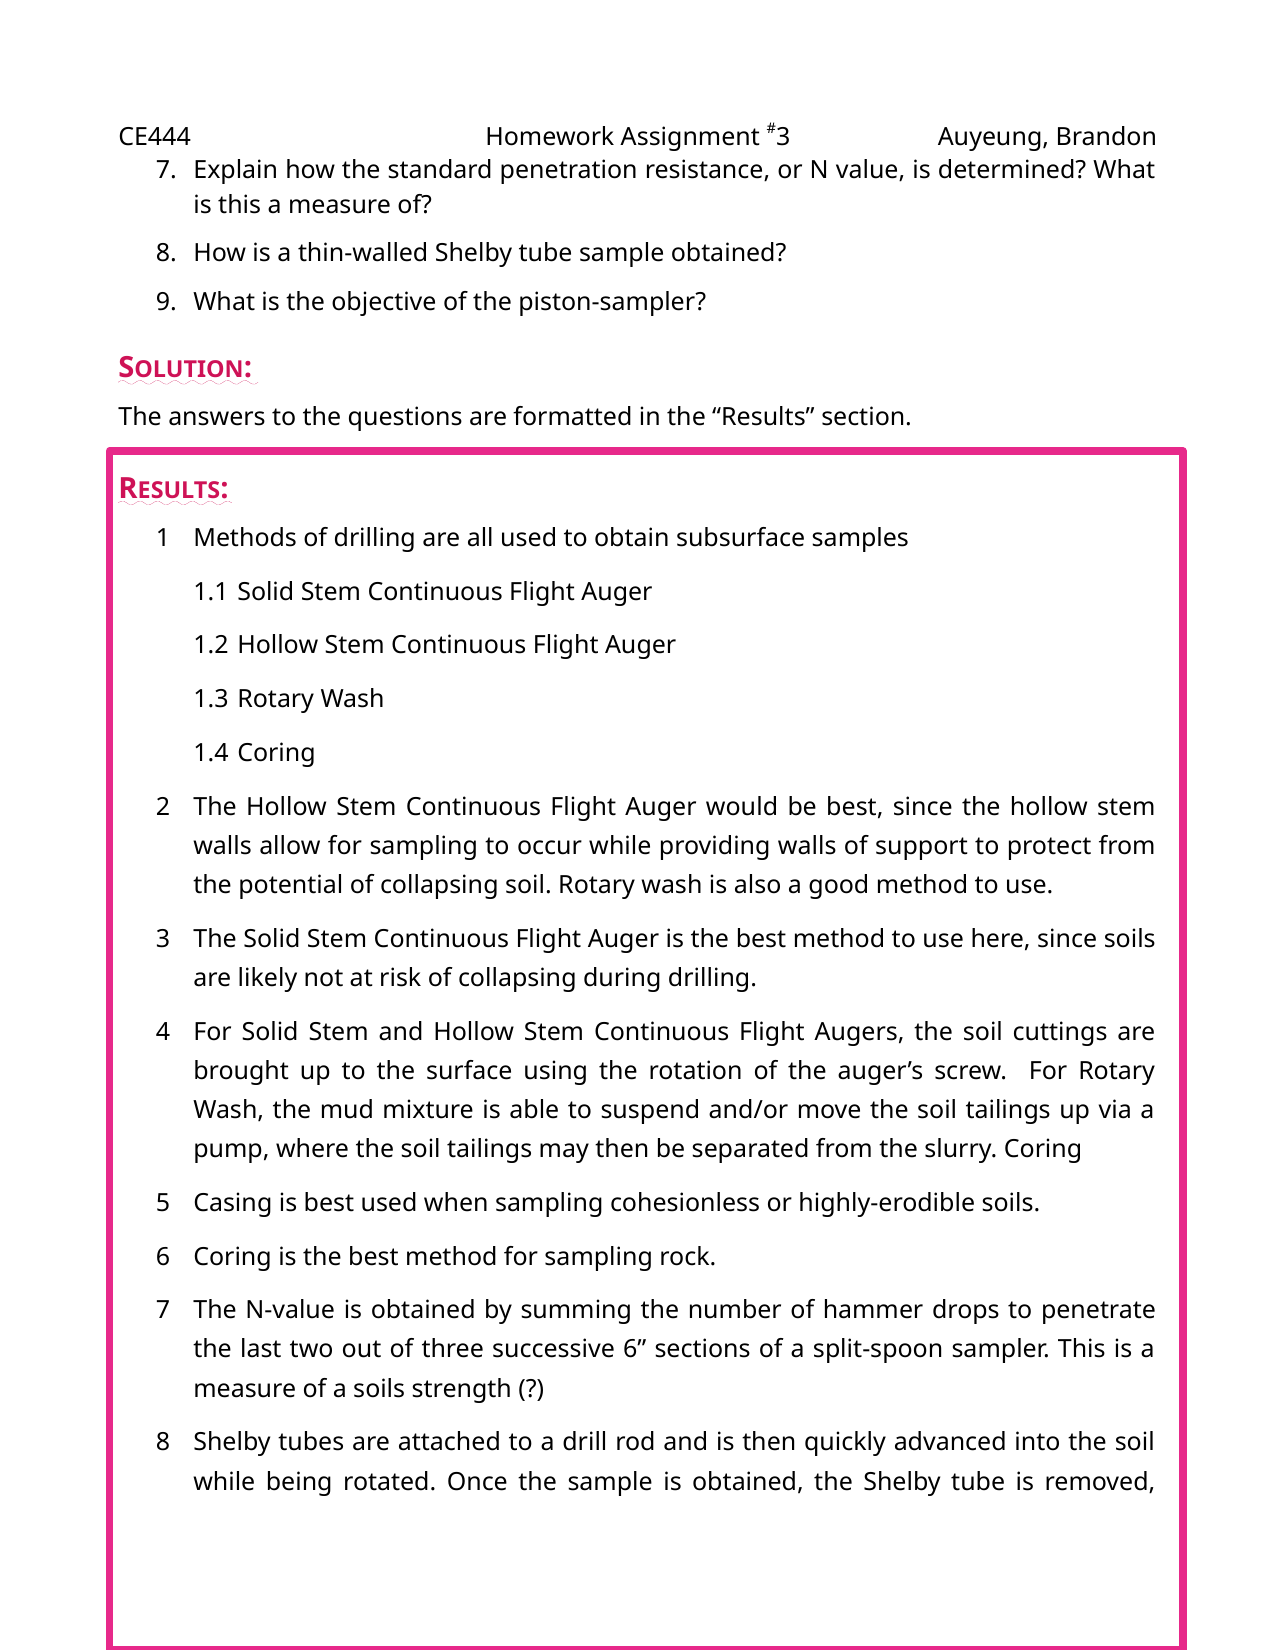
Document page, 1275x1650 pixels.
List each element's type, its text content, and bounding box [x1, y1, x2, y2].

list The Solid Stem Continuous Flight Auger is the best method to use here, since soils are likely not at risk of collapsing during drilling. [156, 920, 1157, 993]
list Solid Stem Continuous Flight Auger [193, 573, 1157, 607]
list The Hollow Stem Continuous Flight Auger would be best, since the hollow stem walls allow for sampling to occur while providing walls of support to protect from the potential of collapsing soil. Rotary wash is also a good method to use. [156, 788, 1157, 901]
list What is the objective of the piston-sampler? [156, 283, 1157, 318]
subtitle Solution: [118, 347, 1157, 386]
list Shelby tubes are attached to a drill rod and is then quickly advanced into the soil while being rotated. Once the sample is obtained, the Shelby tube is removed, [156, 1424, 1157, 1497]
subtitle Results: [118, 467, 1157, 507]
text The answers to the questions are formatted in the “Results” section. [118, 399, 1157, 433]
list How is a thin-walled Shelby tube sample obtained? [156, 235, 1157, 269]
list Casing is best used when sampling cohesionless or highly-erodible soils. [156, 1184, 1157, 1218]
list The N-value is obtained by summing the number of hammer drops to penetrate the last two out of three successive 6” sections of a split-spoon sampler. This is a measure of a soils strength (?) [156, 1292, 1157, 1404]
list Coring [193, 734, 1157, 768]
list Hollow Stem Continuous Flight Auger [193, 627, 1157, 661]
list Methods of drilling are all used to obtain subsurface samples [156, 519, 1157, 553]
list Explain how the standard penetration resistance, or N value, is determined? What is this a measure of? [156, 152, 1157, 220]
list Coring is the best method for sampling rock. [156, 1238, 1157, 1272]
list Rotary Wash [193, 681, 1157, 715]
list For Solid Stem and Hollow Stem Continuous Flight Augers, the soil cuttings are brought up to the surface using the rotation of the auger’s screw. For Rotary Wash, the mud mixture is able to suspend and/or move the soil tailings up via a pump, where the soil tailings may then be separated from the slurry. Coring [156, 1013, 1157, 1165]
